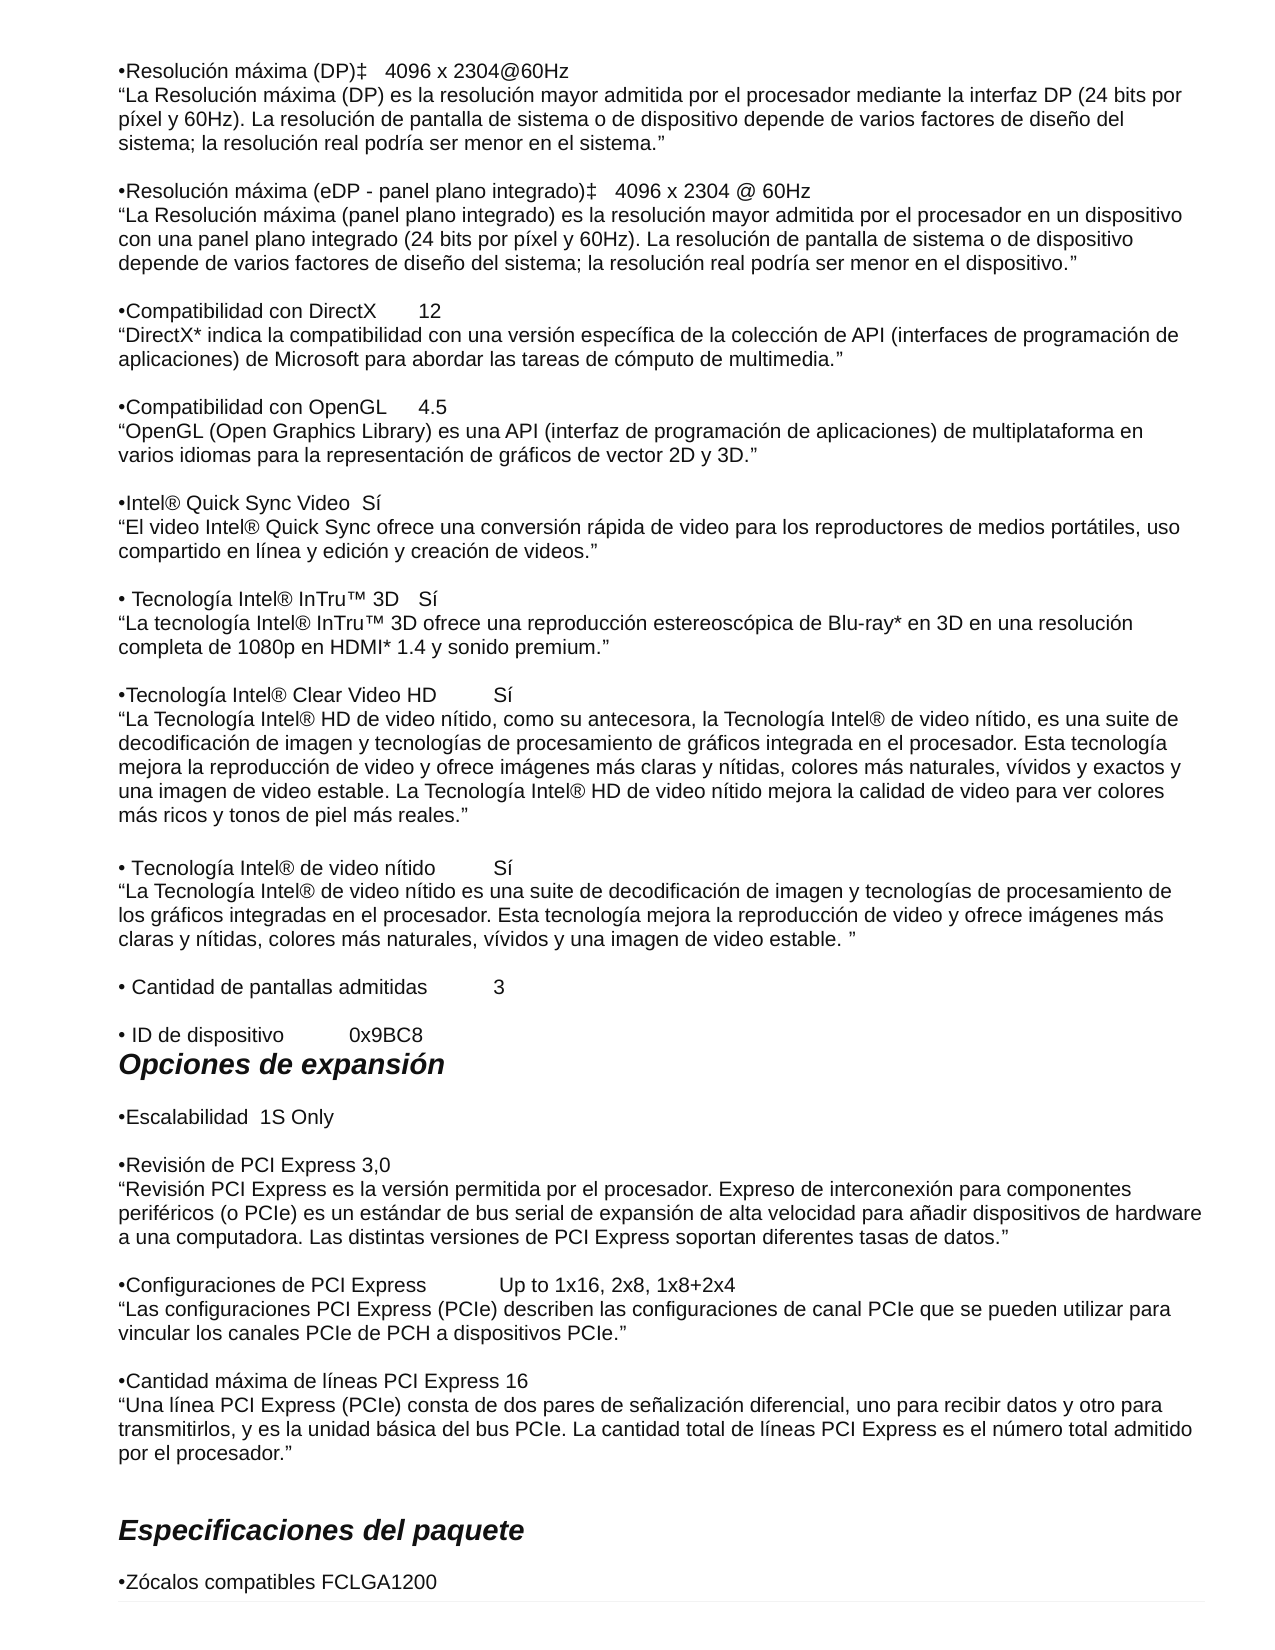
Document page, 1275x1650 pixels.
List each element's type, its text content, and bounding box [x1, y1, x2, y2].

text “OpenGL (Open Graphics Library) es una API (interfaz de programación de aplicaciones) de multiplataforma en varios idiomas para la representación de gráficos de vector 2D y 3D.” [118, 419, 1205, 467]
subtitle Especificaciones del paquete [118, 1512, 1205, 1546]
list Compatibilidad con OpenGL 4.5 [118, 395, 1205, 419]
text “La tecnología Intel® InTru™ 3D ofrece una reproducción estereoscópica de Blu-ray* en 3D en una resolución completa de 1080p en HDMI* 1.4 y sonido premium.” [118, 611, 1205, 659]
text “La Resolución máxima (panel plano integrado) es la resolución mayor admitida por el procesador en un dispositivo con una panel plano integrado (24 bits por píxel y 60Hz). La resolución de pantalla de sistema o de dispositivo depende de varios factores de diseño del sistema; la resolución real podría ser menor en el dispositivo.” [118, 203, 1205, 275]
text “DirectX* indica la compatibilidad con una versión específica de la colección de API (interfaces de programación de aplicaciones) de Microsoft para abordar las tareas de cómputo de multimedia.” [118, 323, 1205, 371]
list “La Tecnología Intel® de video nítido es una suite de decodificación de imagen y tecnologías de procesamiento de los gráficos integradas en el procesador. Esta tecnología mejora la reproducción de video y ofrece imágenes más claras y nítidas, colores más naturales, vívidos y una imagen de video estable. ” [118, 879, 1205, 951]
list Tecnología Intel® de video nítido Sí [118, 855, 1205, 879]
list Revisión de PCI Express 3,0 [118, 1153, 1205, 1177]
list Zócalos compatibles FCLGA1200 [118, 1570, 1205, 1601]
list ID de dispositivo 0x9BC8 [118, 1023, 1205, 1047]
list Escalabilidad 1S Only [118, 1105, 1205, 1129]
list Resolución máxima (eDP - panel plano integrado)‡ 4096 x 2304 @ 60Hz [118, 179, 1205, 203]
list Compatibilidad con DirectX 12 [118, 299, 1205, 323]
subtitle Opciones de expansión [118, 1047, 1205, 1081]
list “La Tecnología Intel® HD de video nítido, como su antecesora, la Tecnología Intel® de video nítido, es una suite de decodificación de imagen y tecnologías de procesamiento de gráficos integrada en el procesador. Esta tecnología mejora la reproducción de video y ofrece imágenes más claras y nítidas, colores más naturales, vívidos y exactos y una imagen de video estable. La Tecnología Intel® HD de video nítido mejora la calidad de video para ver colores más ricos y tonos de piel más reales.” [118, 707, 1205, 855]
list Intel® Quick Sync Video Sí [118, 491, 1205, 515]
list Configuraciones de PCI Express Up to 1x16, 2x8, 1x8+2x4 [118, 1273, 1205, 1297]
list Tecnología Intel® InTru™ 3D Sí [118, 587, 1205, 611]
text “El video Intel® Quick Sync ofrece una conversión rápida de video para los reproductores de medios portátiles, uso compartido en línea y edición y creación de videos.” [118, 515, 1205, 563]
list Cantidad de pantallas admitidas 3 [118, 975, 1205, 999]
list Tecnología Intel® Clear Video HD Sí [118, 683, 1205, 707]
text “Una línea PCI Express (PCIe) consta de dos pares de señalización diferencial, uno para recibir datos y otro para transmitirlos, y es la unidad básica del bus PCIe. La cantidad total de líneas PCI Express es el número total admitido por el procesador.” [118, 1393, 1205, 1464]
text “Las configuraciones PCI Express (PCIe) describen las configuraciones de canal PCIe que se pueden utilizar para vincular los canales PCIe de PCH a dispositivos PCIe.” [118, 1297, 1205, 1345]
list Cantidad máxima de líneas PCI Express 16 [118, 1369, 1205, 1393]
text “Revisión PCI Express es la versión permitida por el procesador. Expreso de interconexión para componentes periféricos (o PCIe) es un estándar de bus serial de expansión de alta velocidad para añadir dispositivos de hardware a una computadora. Las distintas versiones de PCI Express soportan diferentes tasas de datos.” [118, 1177, 1205, 1249]
list Resolución máxima (DP)‡ 4096 x 2304@60Hz [118, 59, 1205, 83]
text “La Resolución máxima (DP) es la resolución mayor admitida por el procesador mediante la interfaz DP (24 bits por píxel y 60Hz). La resolución de pantalla de sistema o de dispositivo depende de varios factores de diseño del sistema; la resolución real podría ser menor en el sistema.” [118, 83, 1205, 155]
